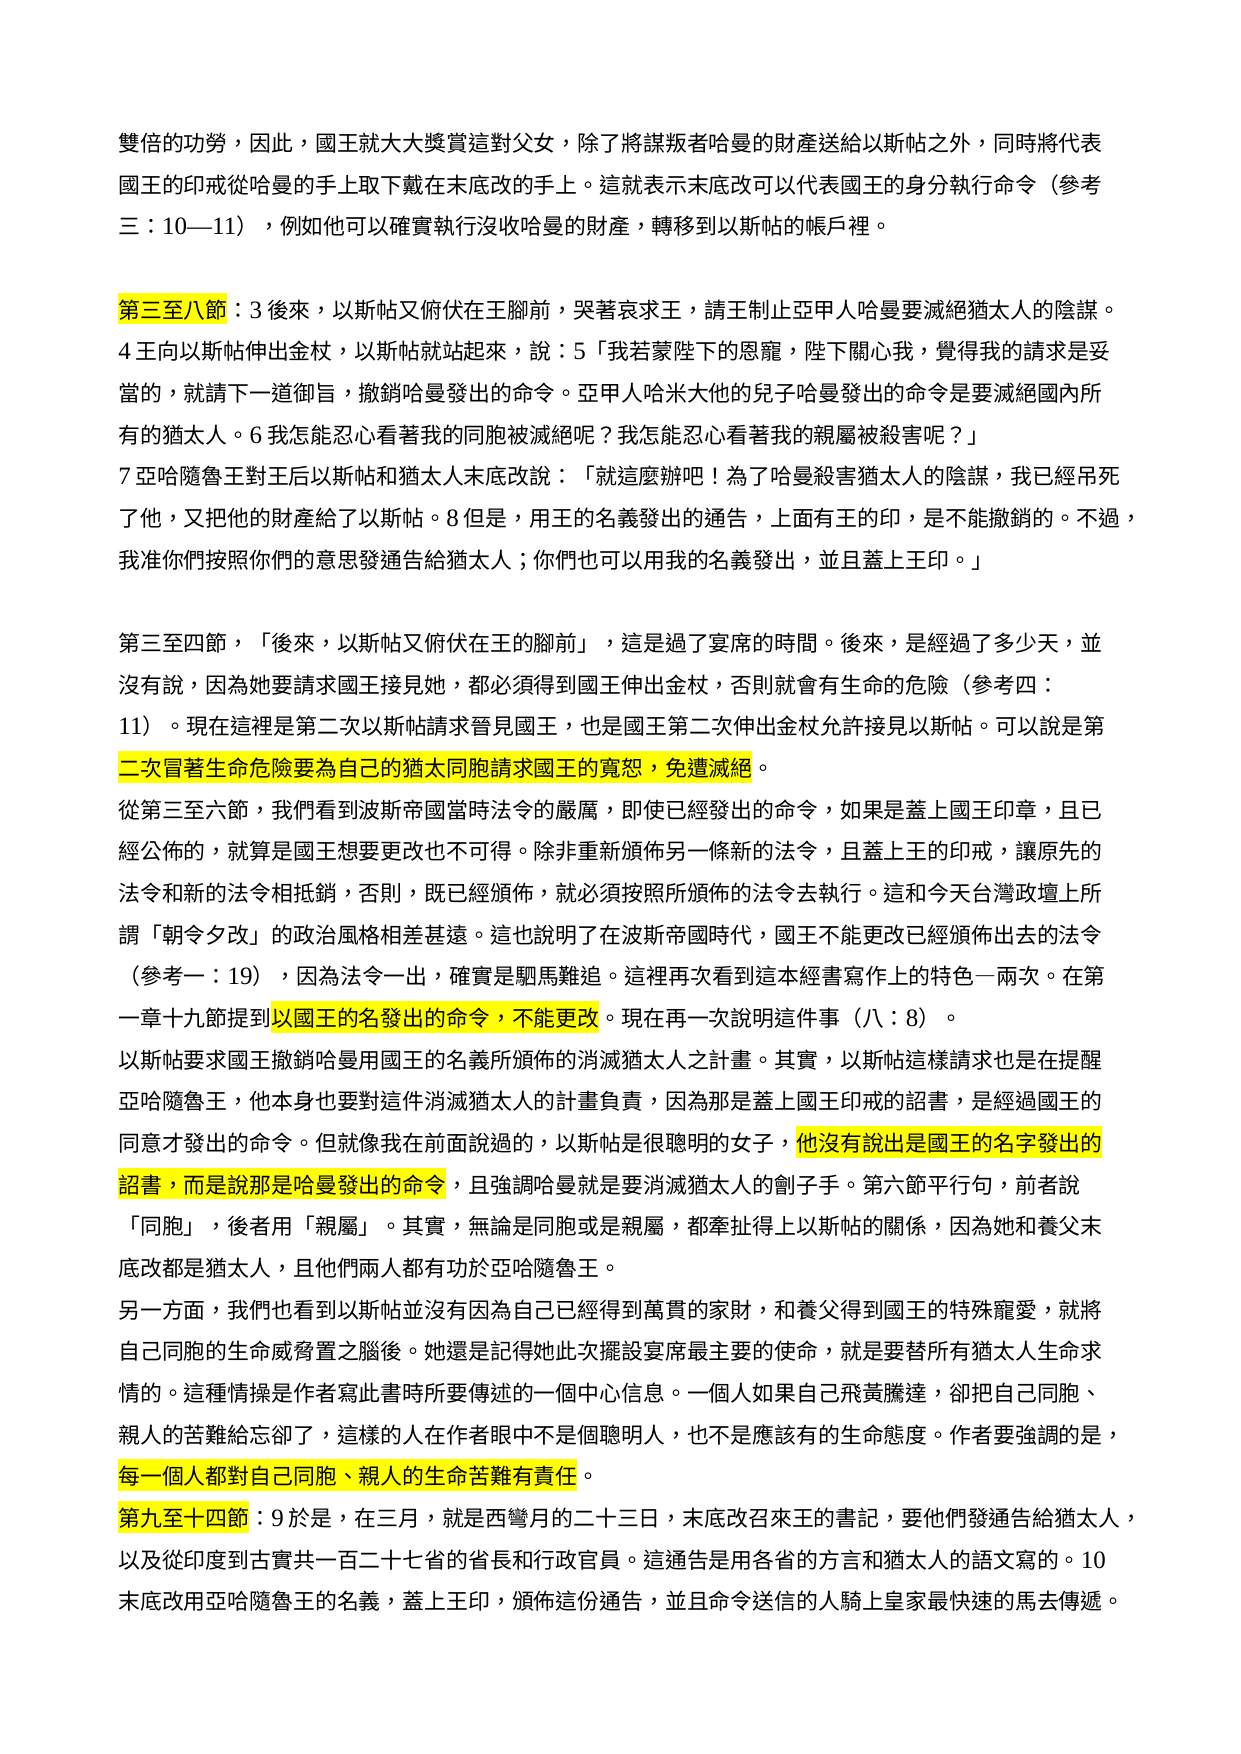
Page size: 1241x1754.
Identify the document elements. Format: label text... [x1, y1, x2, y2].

text 第三至四節，「後來，以斯帖又俯伏在王的腳前」，這是過了宴席的時間。後來，是經過了多少天，並沒有說，因為她要請求國王接見她，都必須得到國王伸出金杖，否則就會有生命的危險（參考四：11）。現在這裡是第二次以斯帖請求晉見國王，也是國王第二次伸出金杖允許接見以斯帖。可以說是第二次冒著生命危險要為自己的猶太同胞請求國王的寬恕，免遭滅絕。 [118, 618, 1122, 785]
text 從第三至六節，我們看到波斯帝國當時法令的嚴厲，即使已經發出的命令，如果是蓋上國王印章，且已經公佈的，就算是國王想要更改也不可得。除非重新頒佈另一條新的法令，且蓋上王的印戒，讓原先的法令和新的法令相抵銷，否則，既已經頒佈，就必須按照所頒佈的法令去執行。這和今天台灣政壇上所謂「朝令夕改」的政治風格相差甚遠。這也說明了在波斯帝國時代，國王不能更改已經頒佈出去的法令（參考一：19），因為法令一出，確實是駟馬難追。這裡再次看到這本經書寫作上的特色—兩次。在第一章十九節提到以國王的名發出的命令，不能更改。現在再一次說明這件事（八：8）。 [118, 785, 1122, 1035]
text 7亞哈隨魯王對王后以斯帖和猶太人末底改說：「就這麼辦吧！為了哈曼殺害猶太人的陰謀，我已經吊死了他，又把他的財產給了以斯帖。8但是，用王的名義發出的通告，上面有王的印，是不能撤銷的。不過，我准你們按照你們的意思發通告給猶太人；你們也可以用我的名義發出，並且蓋上王印。」 [118, 451, 1122, 576]
text 第九至十四節：9於是，在三月，就是西彎月的二十三日，末底改召來王的書記，要他們發通告給猶太人，以及從印度到古實共一百二十七省的省長和行政官員。這通告是用各省的方言和猶太人的語文寫的。10末底改用亞哈隨魯王的名義，蓋上王印，頒佈這份通告，並且命令送信的人騎上皇家最快速的馬去傳遞。 [118, 1493, 1122, 1618]
text 雙倍的功勞，因此，國王就大大獎賞這對父女，除了將謀叛者哈曼的財產送給以斯帖之外，同時將代表國王的印戒從哈曼的手上取下戴在末底改的手上。這就表示末底改可以代表國王的身分執行命令（參考三：10—11），例如他可以確實執行沒收哈曼的財產，轉移到以斯帖的帳戶裡。 [118, 118, 1122, 243]
text 以斯帖要求國王撤銷哈曼用國王的名義所頒佈的消滅猶太人之計畫。其實，以斯帖這樣請求也是在提醒亞哈隨魯王，他本身也要對這件消滅猶太人的計畫負責，因為那是蓋上國王印戒的詔書，是經過國王的同意才發出的命令。但就像我在前面說過的，以斯帖是很聰明的女子，他沒有說出是國王的名字發出的詔書，而是說那是哈曼發出的命令，且強調哈曼就是要消滅猶太人的劊子手。第六節平行句，前者說「同胞」，後者用「親屬」。其實，無論是同胞或是親屬，都牽扯得上以斯帖的關係，因為她和養父末底改都是猶太人，且他們兩人都有功於亞哈隨魯王。 [118, 1035, 1122, 1285]
text 第三至八節：3後來，以斯帖又俯伏在王腳前，哭著哀求王，請王制止亞甲人哈曼要滅絕猶太人的陰謀。4王向以斯帖伸出金杖，以斯帖就站起來，說：5「我若蒙陛下的恩寵，陛下關心我，覺得我的請求是妥當的，就請下一道御旨，撤銷哈曼發出的命令。亞甲人哈米大他的兒子哈曼發出的命令是要滅絕國內所有的猶太人。6我怎能忍心看著我的同胞被滅絕呢？我怎能忍心看著我的親屬被殺害呢？」 [118, 285, 1122, 451]
text 另一方面，我們也看到以斯帖並沒有因為自己已經得到萬貫的家財，和養父得到國王的特殊寵愛，就將自己同胞的生命威脅置之腦後。她還是記得她此次擺設宴席最主要的使命，就是要替所有猶太人生命求情的。這種情操是作者寫此書時所要傳述的一個中心信息。一個人如果自己飛黃騰達，卻把自己同胞、親人的苦難給忘卻了，這樣的人在作者眼中不是個聰明人，也不是應該有的生命態度。作者要強調的是，每一個人都對自己同胞、親人的生命苦難有責任。 [118, 1285, 1122, 1493]
